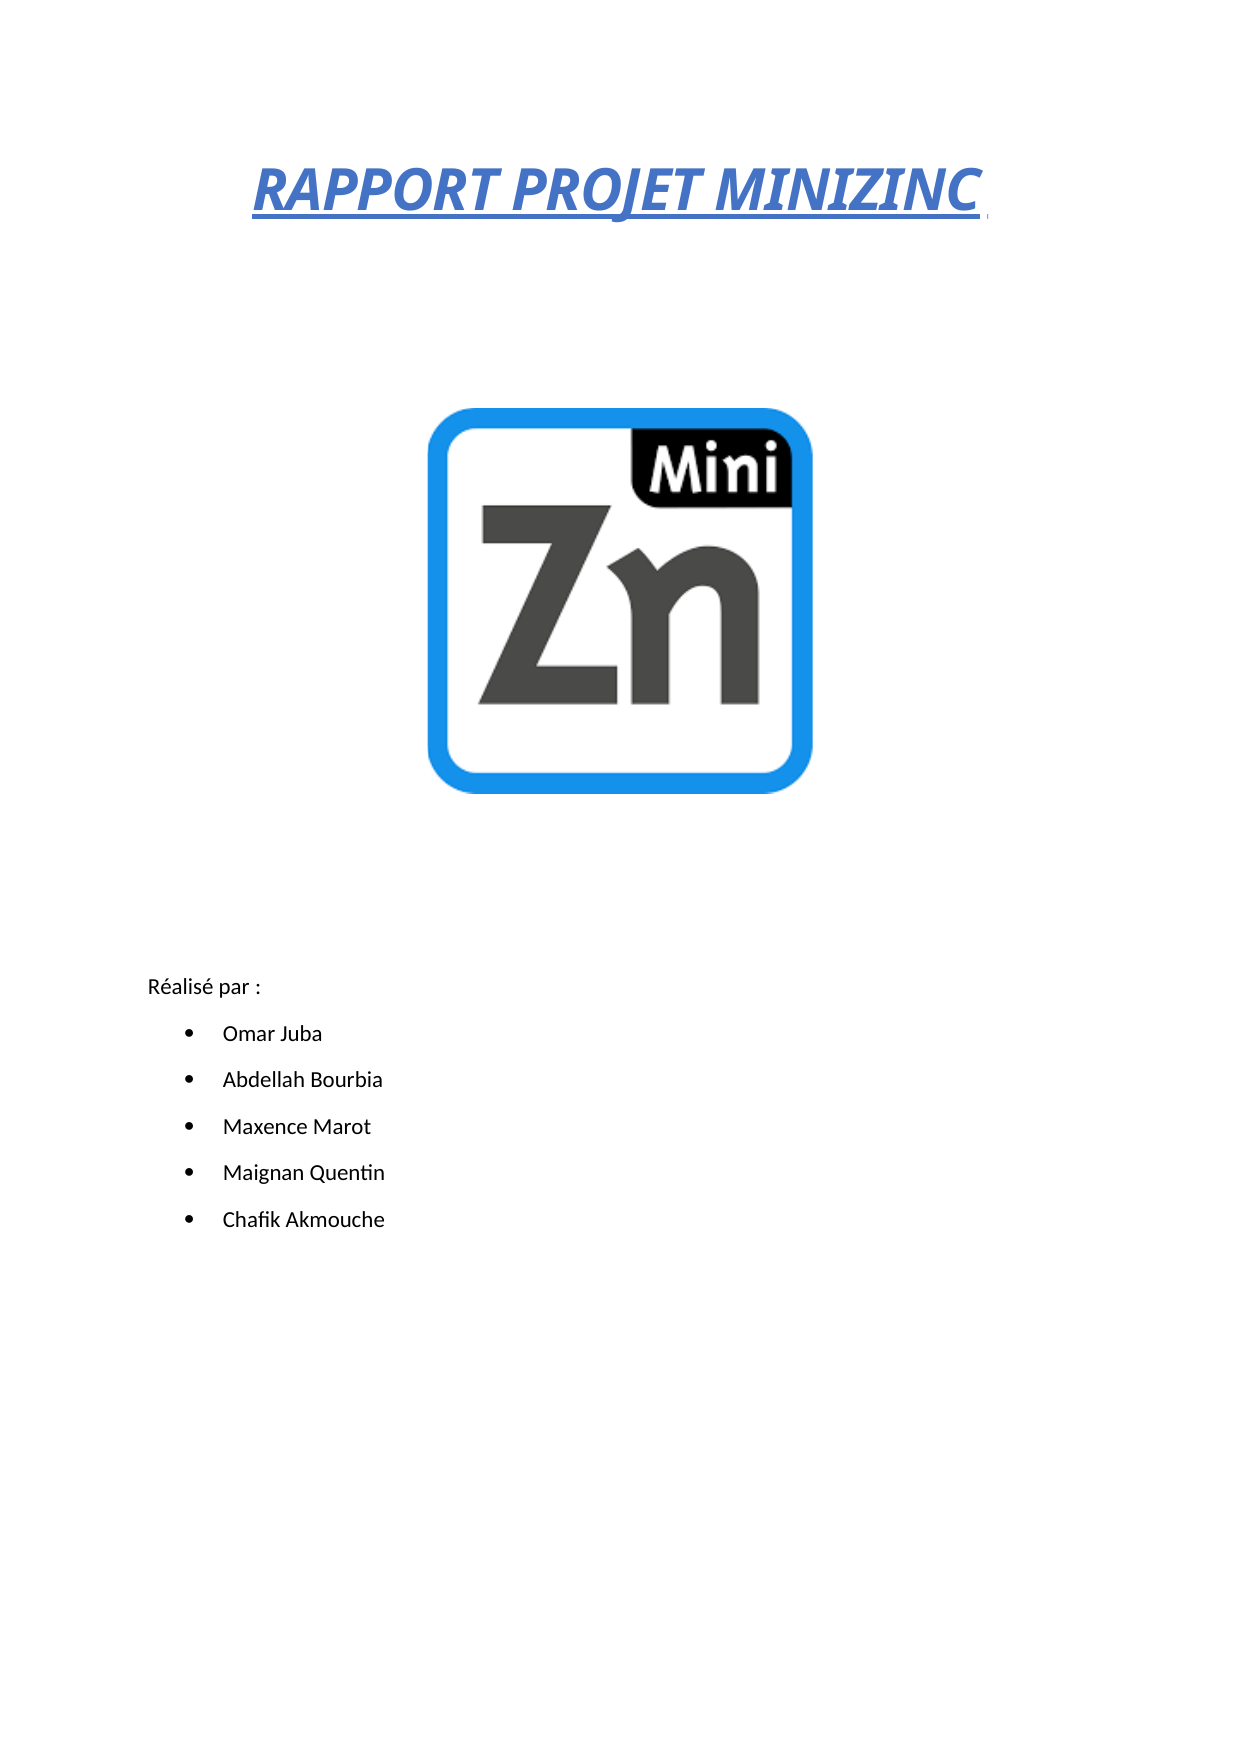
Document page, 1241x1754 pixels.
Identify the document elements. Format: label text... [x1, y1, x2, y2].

list Omar Juba [185, 1019, 1093, 1047]
list Maxence Marot [185, 1112, 1093, 1140]
list Abdellah Bourbia [185, 1065, 1093, 1093]
list Maignan Quentin [185, 1158, 1093, 1186]
text Réalisé par : [148, 972, 1093, 1000]
list Chafik Akmouche [185, 1205, 1093, 1233]
text RAPPORT PROJET MINIZINC [148, 148, 1093, 227]
